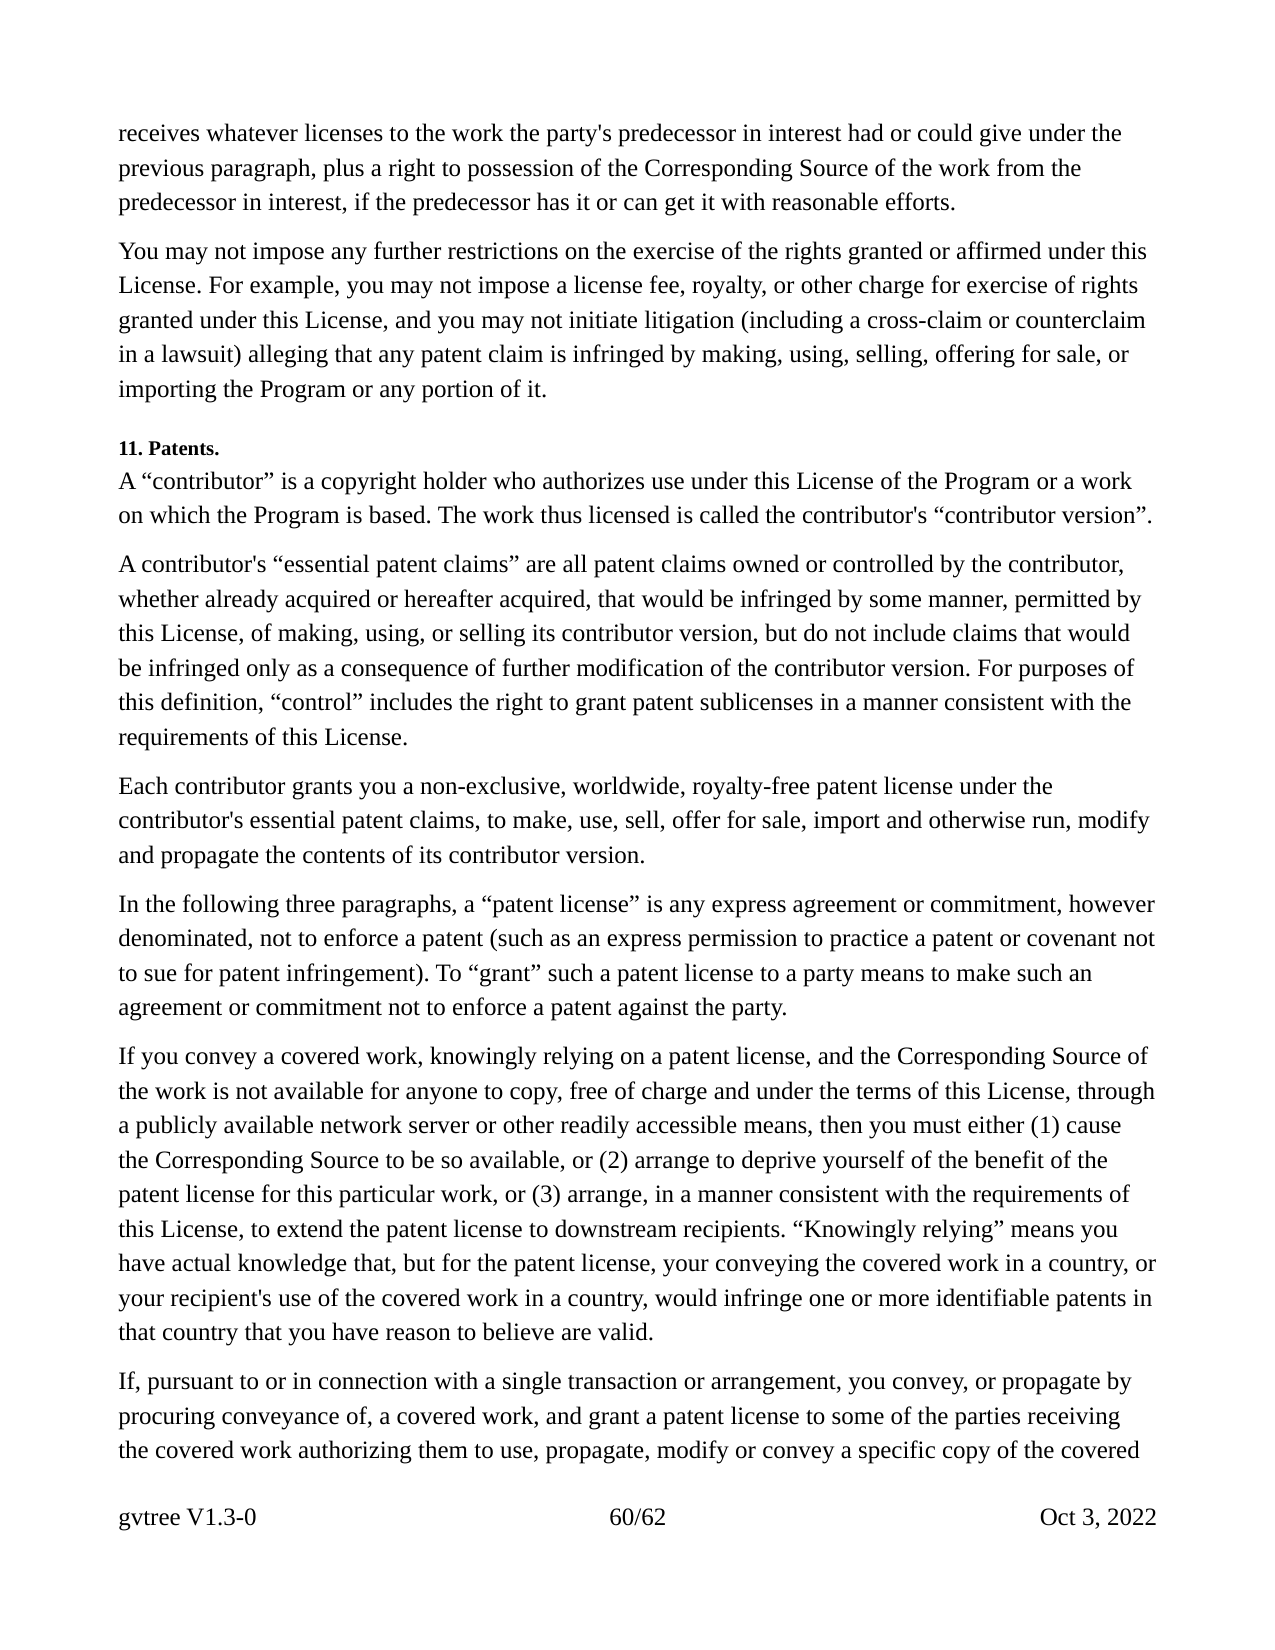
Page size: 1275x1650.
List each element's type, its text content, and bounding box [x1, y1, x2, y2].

subtitle 11. Patents. [118, 436, 1157, 460]
text You may not impose any further restrictions on the exercise of the rights granted or affirmed under this License. For example, you may not impose a license fee, royalty, or other charge for exercise of rights granted under this License, and you may not initiate litigation (including a cross-claim or counterclaim in a lawsuit) alleging that any patent claim is infringed by making, using, selling, offering for sale, or importing the Program or any portion of it. [118, 236, 1157, 403]
text If, pursuant to or in connection with a single transaction or arrangement, you convey, or propagate by procuring conveyance of, a covered work, and grant a patent license to some of the parties receiving the covered work authorizing them to use, propagate, modify or convey a specific copy of the covered [118, 1366, 1157, 1464]
text A contributor's “essential patent claims” are all patent claims owned or controlled by the contributor, whether already acquired or hereafter acquired, that would be infringed by some manner, permitted by this License, of making, using, or selling its contributor version, but do not include claims that would be infringed only as a consequence of further modification of the contributor version. For purposes of this definition, “control” includes the right to grant patent sublicenses in a manner consistent with the requirements of this License. [118, 549, 1157, 751]
text Each contributor grants you a non-exclusive, worldwide, royalty-free patent license under the contributor's essential patent claims, to make, use, sell, offer for sale, import and otherwise run, modify and propagate the contents of its contributor version. [118, 771, 1157, 869]
text In the following three paragraphs, a “patent license” is any express agreement or commitment, however denominated, not to enforce a patent (such as an express permission to practice a patent or covenant not to sue for patent infringement). To “grant” such a patent license to a party means to make such an agreement or commitment not to enforce a patent against the party. [118, 889, 1157, 1021]
text If you convey a covered work, knowingly relying on a patent license, and the Corresponding Source of the work is not available for anyone to copy, free of charge and under the terms of this License, through a publicly available network server or other readily accessible means, then you must either (1) cause the Corresponding Source to be so available, or (2) arrange to deprive yourself of the benefit of the patent license for this particular work, or (3) arrange, in a manner consistent with the requirements of this License, to extend the patent license to downstream recipients. “Knowingly relying” means you have actual knowledge that, but for the patent license, your conveying the covered work in a country, or your recipient's use of the covered work in a country, would infringe one or more identifiable patents in that country that you have reason to believe are valid. [118, 1041, 1157, 1346]
text receives whatever licenses to the work the party's predecessor in interest had or could give under the previous paragraph, plus a right to possession of the Corresponding Source of the work from the predecessor in interest, if the predecessor has it or can get it with reasonable efforts. [118, 118, 1157, 216]
text A “contributor” is a copyright holder who authorizes use under this License of the Program or a work on which the Program is based. The work thus licensed is called the contributor's “contributor version”. [118, 466, 1157, 529]
